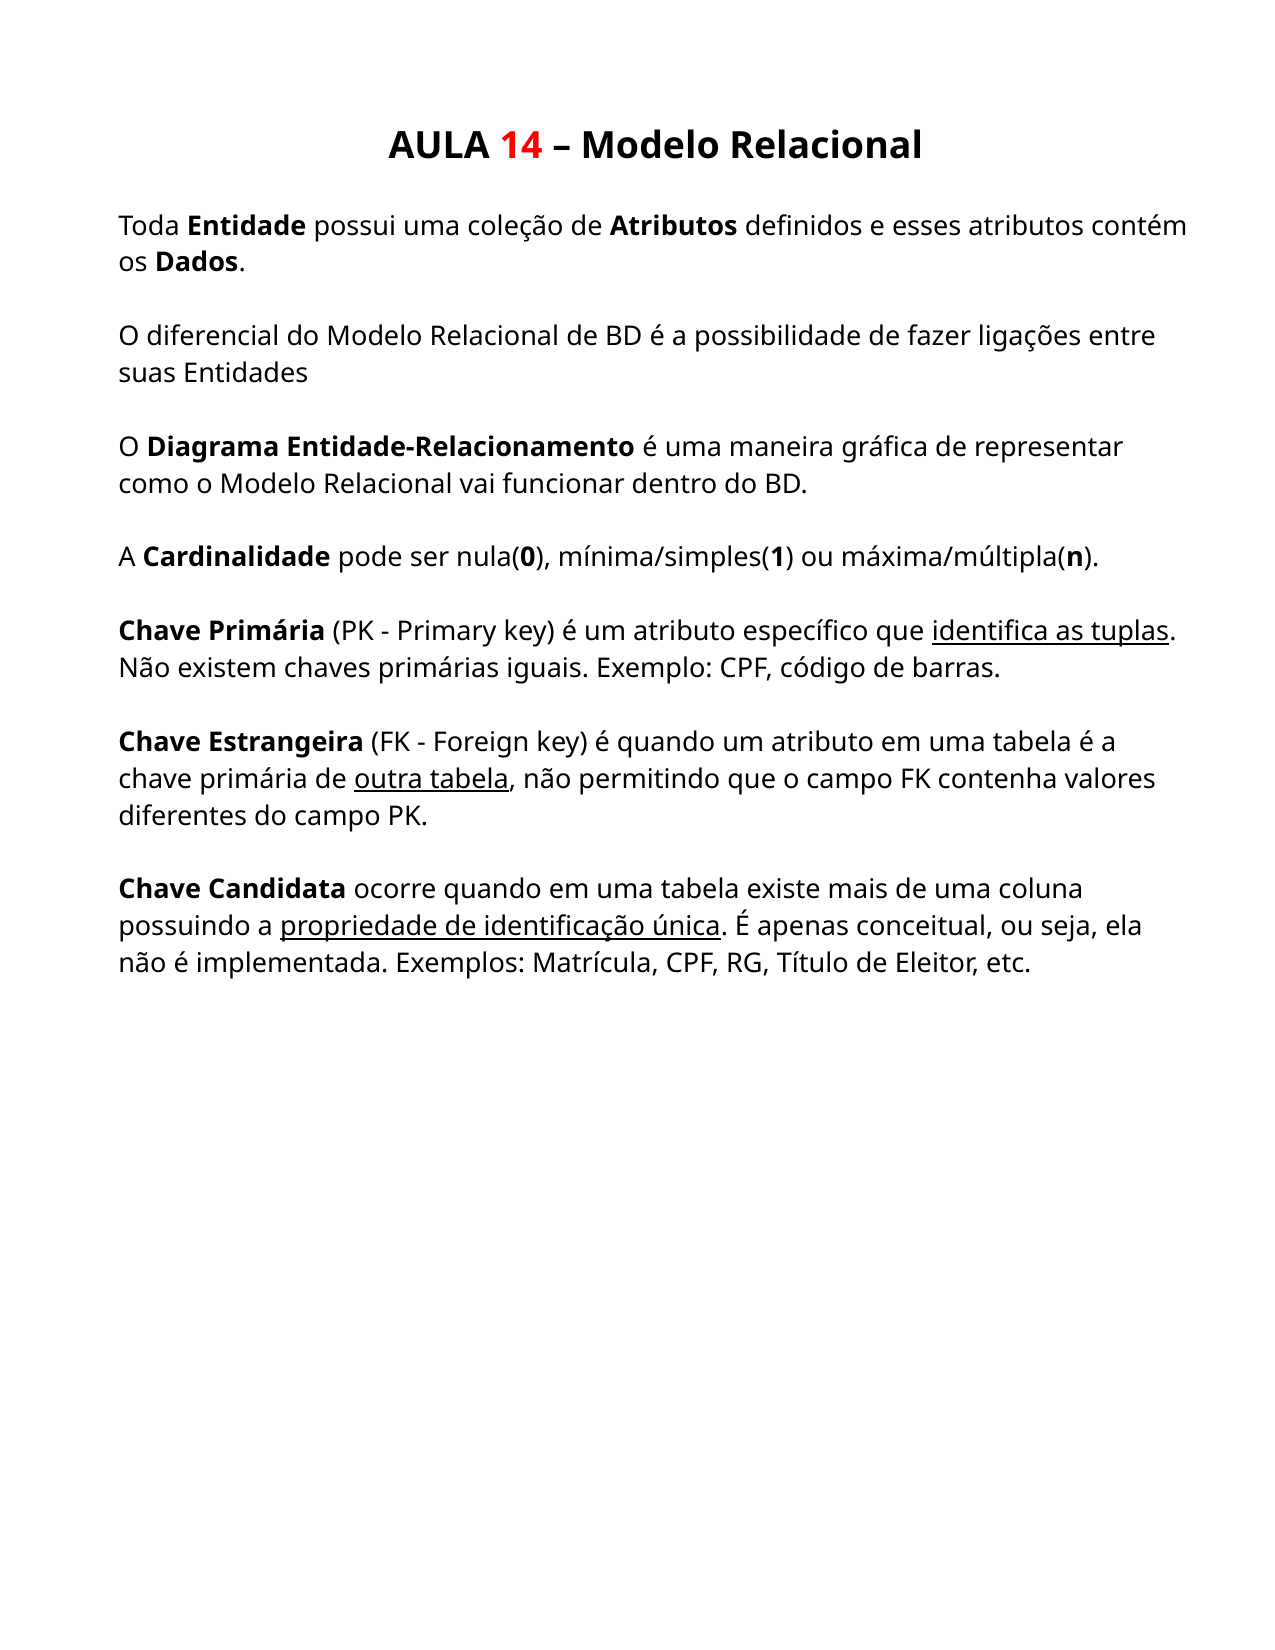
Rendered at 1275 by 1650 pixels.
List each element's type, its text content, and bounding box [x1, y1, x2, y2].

text A Cardinalidade pode ser nula(0), mínima/simples(1) ou máxima/múltipla(n). [118, 538, 1193, 575]
text O Diagrama Entidade-Relacionamento é uma maneira gráfica de representar como o Modelo Relacional vai funcionar dentro do BD. [118, 427, 1193, 501]
text O diferencial do Modelo Relacional de BD é a possibilidade de fazer ligações entre suas Entidades [118, 317, 1193, 390]
text AULA 14 – Modelo Relacional [118, 118, 1193, 169]
text Toda Entidade possui uma coleção de Atributos definidos e esses atributos contém os Dados. [118, 206, 1193, 280]
text Chave Candidata ocorre quando em uma tabela existe mais de uma coluna possuindo a propriedade de identificação única. É apenas conceitual, ou seja, ela não é implementada. Exemplos: Matrícula, CPF, RG, Título de Eleitor, etc. [118, 870, 1193, 980]
text Chave Estrangeira (FK - Foreign key) é quando um atributo em uma tabela é a chave primária de outra tabela, não permitindo que o campo FK contenha valores diferentes do campo PK. [118, 722, 1193, 833]
text Chave Primária (PK - Primary key) é um atributo específico que identifica as tuplas. Não existem chaves primárias iguais. Exemplo: CPF, código de barras. [118, 612, 1193, 685]
